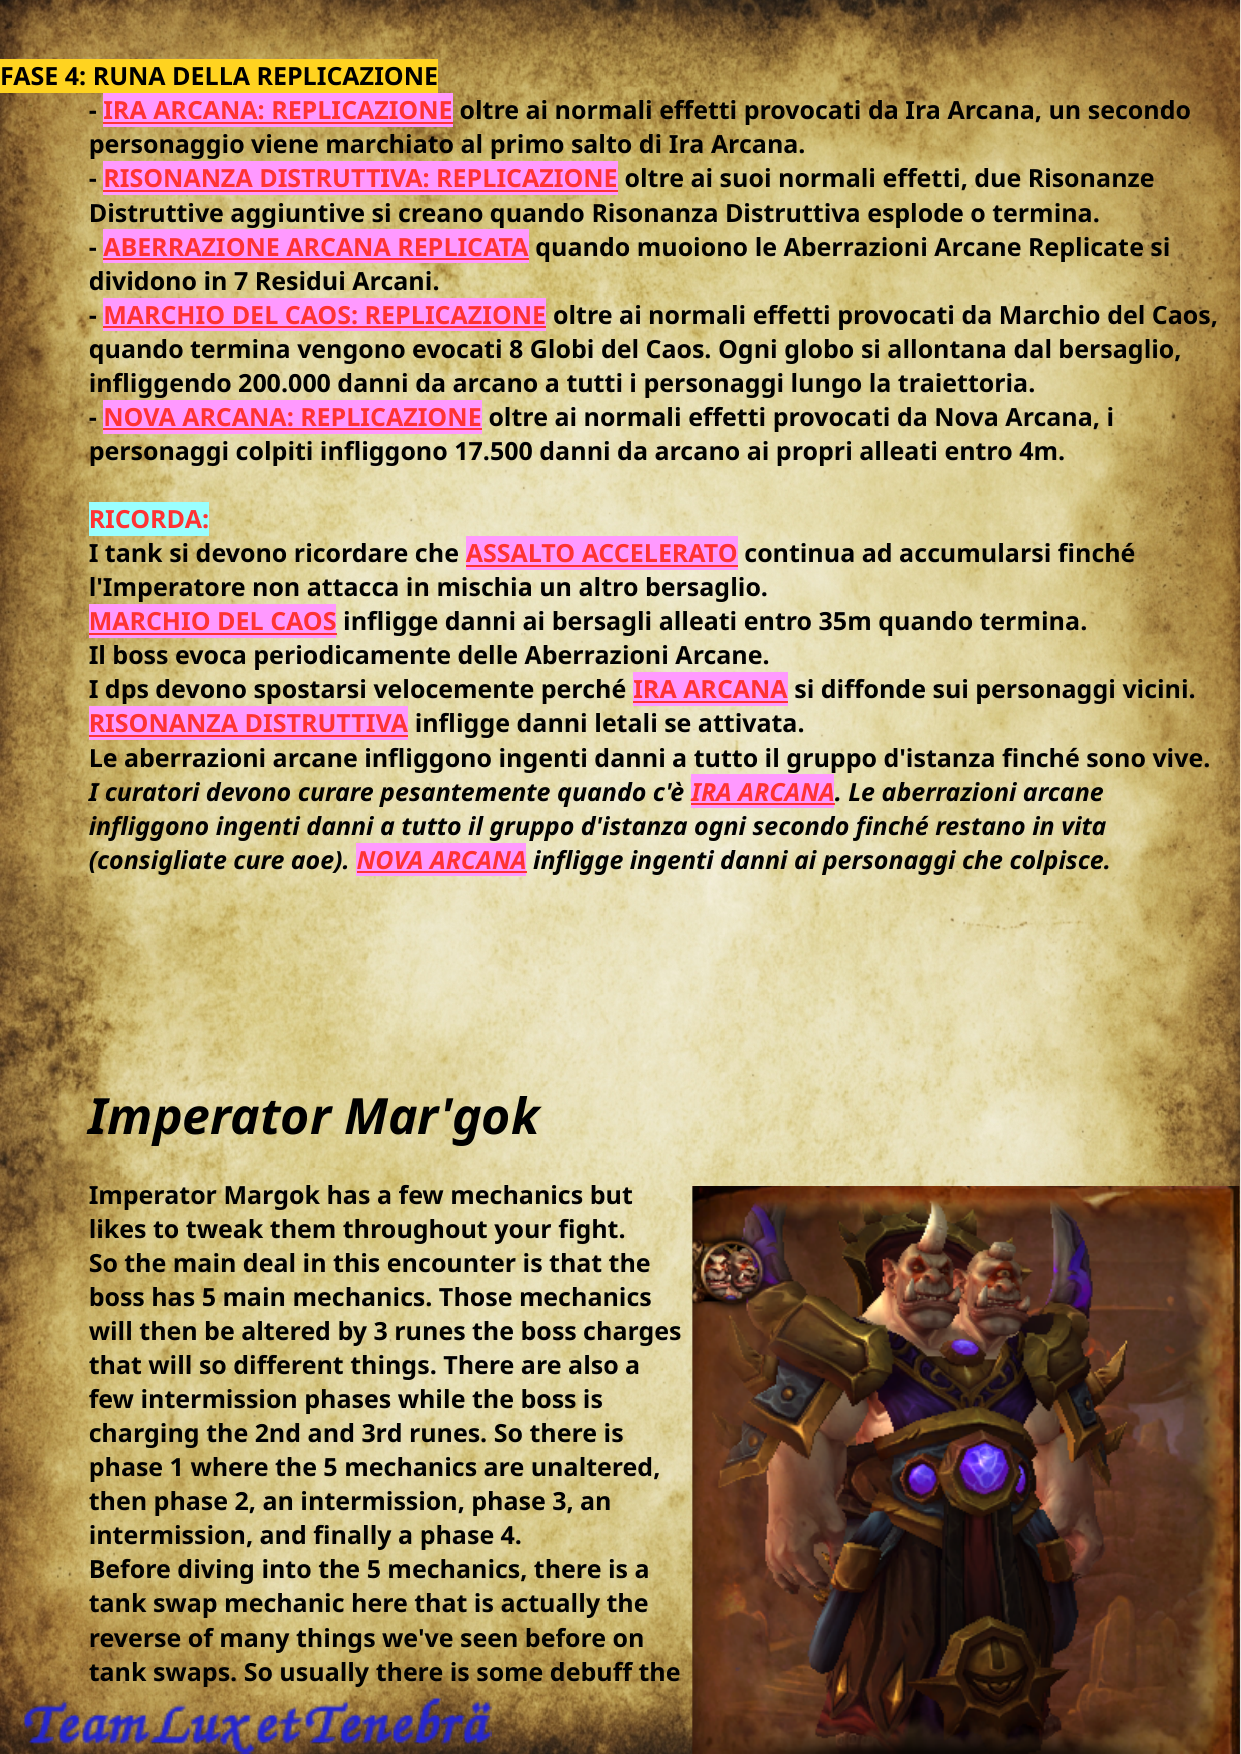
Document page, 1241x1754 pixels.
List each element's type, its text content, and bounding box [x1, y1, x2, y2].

text RICORDA: [88, 502, 1240, 536]
text So the main deal in this encounter is that the boss has 5 main mechanics. Those mechanics will then be altered by 3 runes the boss charges that will so different things. There are also a few intermission phases while the boss is charging the 2nd and 3rd runes. So there is phase 1 where the 5 mechanics are unaltered, then phase 2, an intermission, phase 3, an intermission, and finally a phase 4. [88, 1246, 692, 1552]
text - NOVA ARCANA: REPLICAZIONE oltre ai normali effetti provocati da Nova Arcana, i personaggi colpiti infliggono 17.500 danni da arcano ai propri alleati entro 4m. [88, 399, 1240, 468]
text - IRA ARCANA: REPLICAZIONE oltre ai normali effetti provocati da Ira Arcana, un secondo personaggio viene marchiato al primo salto di Ira Arcana. [88, 93, 1240, 161]
text I dps devono spostarsi velocemente perché IRA ARCANA si diffonde sui personaggi vicini. RISONANZA DISTRUTTIVA infligge danni letali se attivata. [88, 672, 1240, 740]
text Imperator Margok has a few mechanics but likes to tweak them throughout your fight. [88, 1177, 1240, 1246]
text - MARCHIO DEL CAOS: REPLICAZIONE oltre ai normali effetti provocati da Marchio del Caos, quando termina vengono evocati 8 Globi del Caos. Ogni globo si allontana dal bersaglio, infliggendo 200.000 danni da arcano a tutti i personaggi lungo la traiettoria. [88, 297, 1240, 399]
text Il boss evoca periodicamente delle Aberrazioni Arcane. [88, 638, 1240, 672]
text - RISONANZA DISTRUTTIVA: REPLICAZIONE oltre ai suoi normali effetti, due Risonanze Distruttive aggiuntive si creano quando Risonanza Distruttiva esplode o termina. [88, 161, 1240, 229]
text Before diving into the 5 mechanics, there is a tank swap mechanic here that is actually the reverse of many things we've seen before on tank swaps. So usually there is some debuff the [88, 1552, 692, 1688]
text FASE 4: RUNA DELLA REPLICAZIONE [0, 59, 1240, 93]
text Imperator Mar'gok [88, 1081, 1116, 1149]
text I curatori devono curare pesantemente quando c'è IRA ARCANA. Le aberrazioni arcane infliggono ingenti danni a tutto il gruppo d'istanza ogni secondo finché restano in vita (consigliate cure aoe). NOVA ARCANA infligge ingenti danni ai personaggi che colpisce. [88, 774, 1116, 876]
text MARCHIO DEL CAOS infligge danni ai bersagli alleati entro 35m quando termina. [88, 604, 1240, 638]
text - ABERRAZIONE ARCANA REPLICATA quando muoiono le Aberrazioni Arcane Replicate si dividono in 7 Residui Arcani. [88, 229, 1240, 297]
text I tank si devono ricordare che ASSALTO ACCELERATO continua ad accumularsi finché l'Imperatore non attacca in mischia un altro bersaglio. [88, 536, 1240, 604]
picture [0, 0, 1241, 1754]
text Le aberrazioni arcane infliggono ingenti danni a tutto il gruppo d'istanza finché sono vive. [88, 740, 1240, 774]
